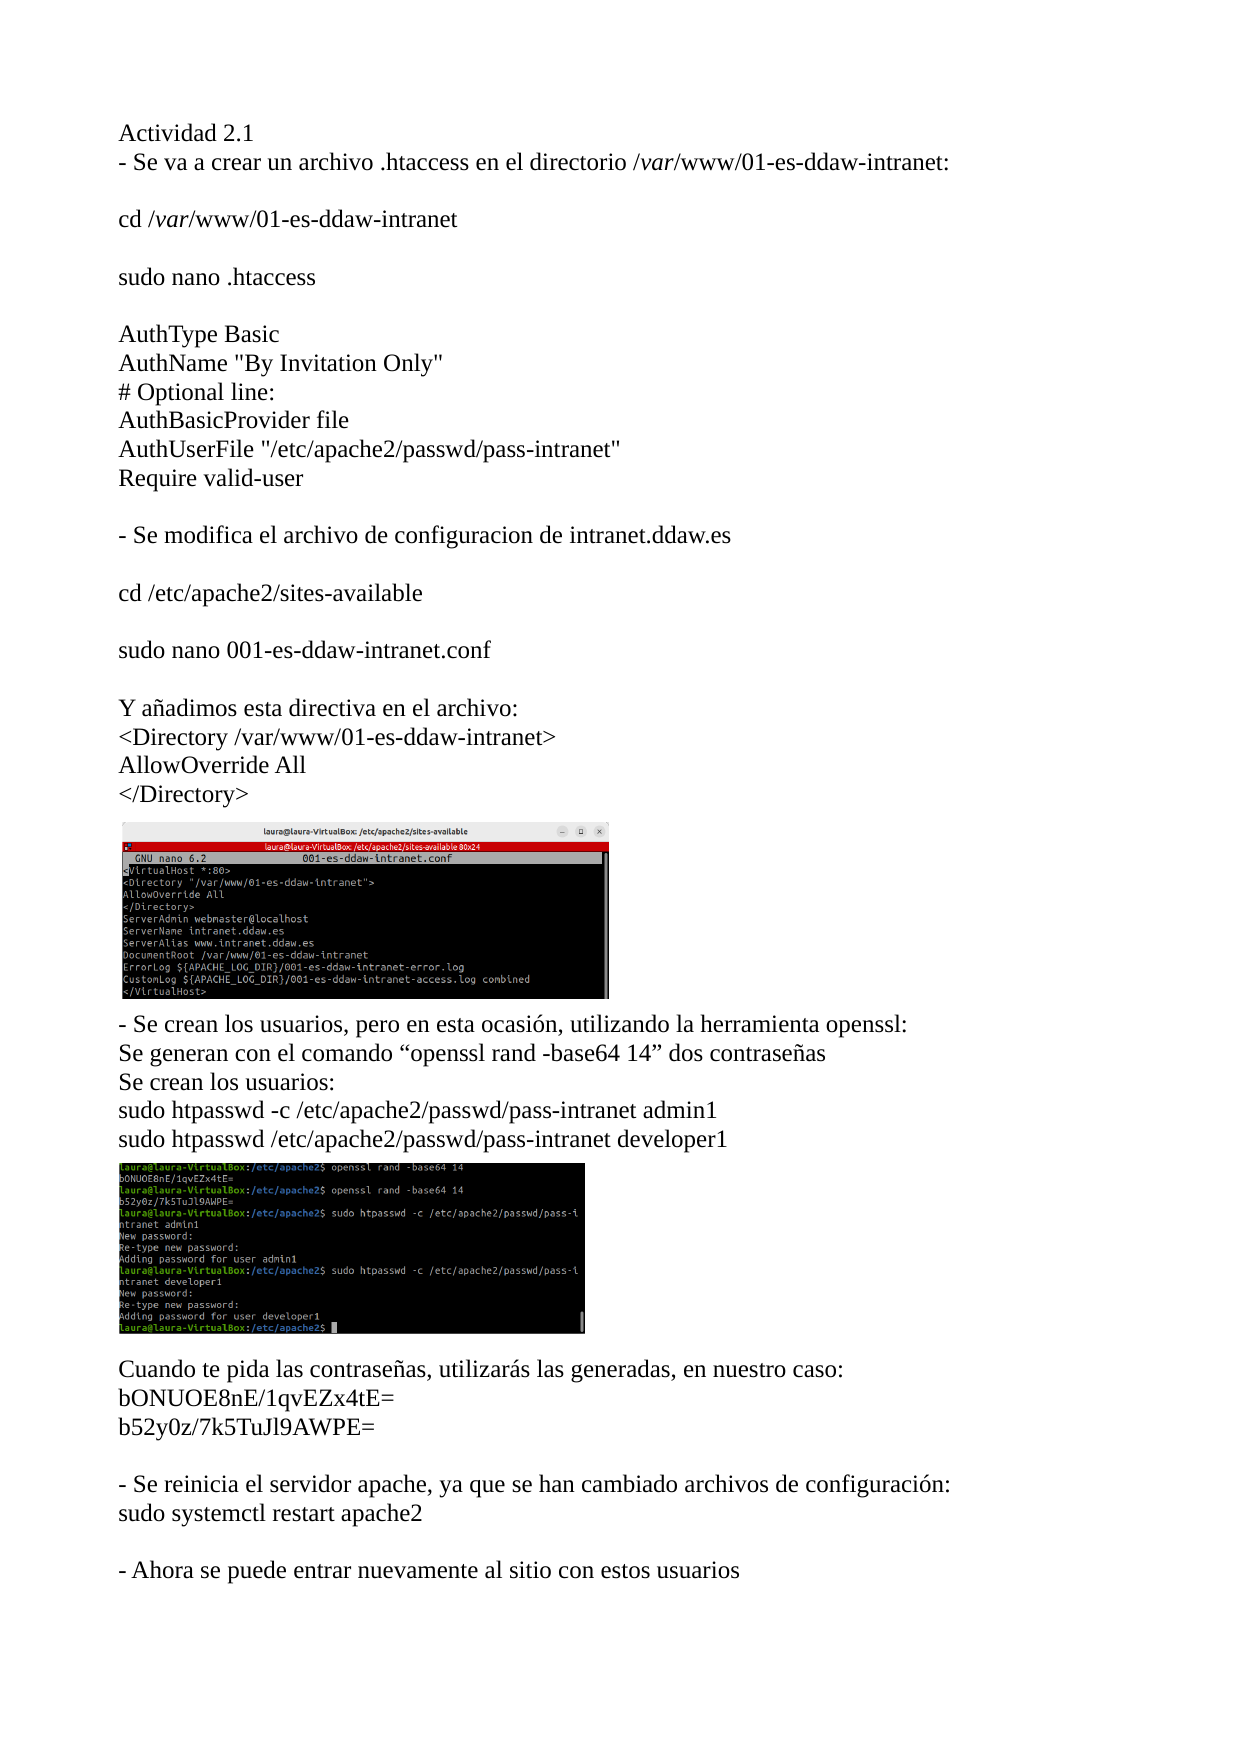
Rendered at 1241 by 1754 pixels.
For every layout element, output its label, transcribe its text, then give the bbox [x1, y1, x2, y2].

picture [122, 822, 609, 999]
text # Optional line: [118, 377, 1122, 406]
text - Ahora se puede entrar nuevamente al sitio con estos usuarios [118, 1556, 1122, 1584]
text cd /etc/apache2/sites-available [118, 578, 1122, 607]
picture [119, 1163, 585, 1334]
text sudo htpasswd -c /etc/apache2/passwd/pass-intranet admin1 [118, 1096, 1122, 1124]
text Se generan con el comando “openssl rand -base64 14” dos contraseñas [118, 1038, 1122, 1067]
text AuthType Basic [118, 319, 1122, 348]
text sudo htpasswd /etc/apache2/passwd/pass-intranet developer1 [118, 1124, 1122, 1153]
text Require valid-user [118, 463, 1122, 492]
text sudo systemctl restart apache2 [118, 1498, 1122, 1527]
text </Directory> [118, 779, 1122, 808]
text b52y0z/7k5TuJl9AWPE= [118, 1412, 1122, 1441]
text Y añadimos esta directiva en el archivo: [118, 693, 1122, 722]
text AuthUserFile "/etc/apache2/passwd/pass-intranet" [118, 434, 1122, 463]
text - Se reinicia el servidor apache, ya que se han cambiado archivos de configuración: [118, 1469, 1122, 1498]
text AuthBasicProvider file [118, 406, 1122, 434]
text Actividad 2.1 [118, 118, 1122, 147]
text - Se crean los usuarios, pero en esta ocasión, utilizando la herramienta openssl: [118, 1009, 1122, 1038]
text Se crean los usuarios: [118, 1067, 1122, 1096]
text sudo nano .htaccess [118, 262, 1122, 291]
text - Se modifica el archivo de configuracion de intranet.ddaw.es [118, 521, 1122, 549]
text sudo nano 001-es-ddaw-intranet.conf [118, 636, 1122, 664]
text cd /var/www/01-es-ddaw-intranet [118, 204, 1122, 233]
text <Directory /var/www/01-es-ddaw-intranet> [118, 722, 1122, 751]
text - Se va a crear un archivo .htaccess en el directorio /var/www/01-es-ddaw-intranet: [118, 147, 1122, 176]
text AllowOverride All [118, 751, 1122, 779]
text AuthName "By Invitation Only" [118, 348, 1122, 377]
text bONUOE8nE/1qvEZx4tE= [118, 1383, 1122, 1412]
text Cuando te pida las contraseñas, utilizarás las generadas, en nuestro caso: [118, 1354, 1122, 1383]
